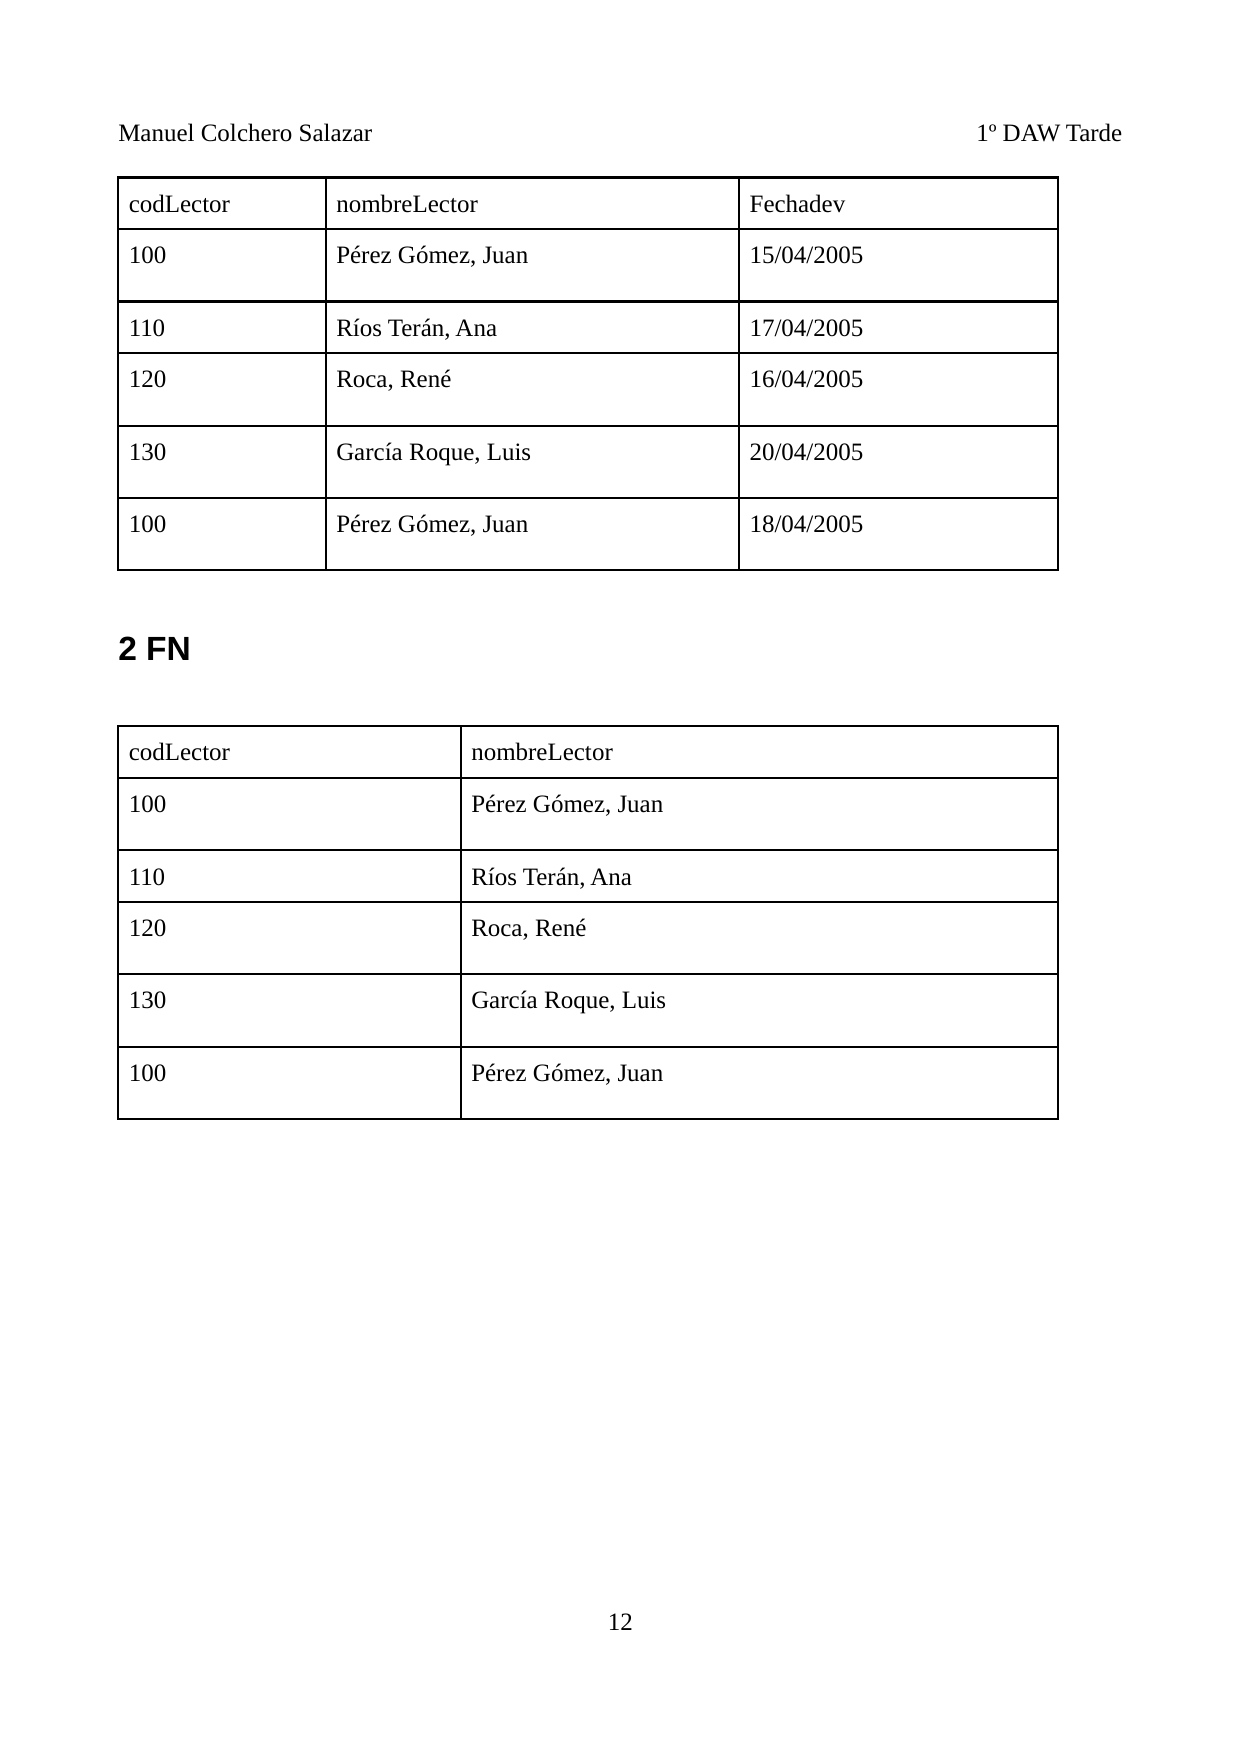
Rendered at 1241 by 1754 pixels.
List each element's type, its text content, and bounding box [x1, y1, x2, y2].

table_cell 20/04/2005 [740, 427, 1057, 497]
table_cell 110 [119, 851, 460, 901]
table_header codLector [119, 179, 325, 228]
table_cell 100 [119, 779, 460, 849]
table_cell Pérez Gómez, Juan [327, 230, 738, 300]
table_cell García Roque, Luis [462, 975, 1057, 1046]
table_cell 120 [119, 903, 460, 973]
table_cell 130 [119, 975, 460, 1046]
table_cell Roca, René [327, 354, 738, 424]
table_cell Pérez Gómez, Juan [462, 1048, 1057, 1118]
subtitle 2 FN [118, 629, 1122, 667]
table_cell 15/04/2005 [740, 230, 1057, 300]
table_cell Pérez Gómez, Juan [327, 499, 738, 569]
table_cell Pérez Gómez, Juan [462, 779, 1057, 849]
table_cell 120 [119, 354, 325, 424]
table_cell 16/04/2005 [740, 354, 1057, 424]
table_header Fechadev [740, 179, 1057, 228]
table_header nombreLector [327, 179, 738, 228]
table_cell García Roque, Luis [327, 427, 738, 497]
table_cell 110 [119, 303, 325, 352]
table_cell Ríos Terán, Ana [462, 851, 1057, 901]
table_cell Ríos Terán, Ana [327, 303, 738, 352]
table_cell 100 [119, 230, 325, 300]
table_cell Roca, René [462, 903, 1057, 973]
table_header nombreLector [462, 727, 1057, 777]
table_cell 100 [119, 499, 325, 569]
table_cell 17/04/2005 [740, 303, 1057, 352]
table_cell 18/04/2005 [740, 499, 1057, 569]
table_cell 130 [119, 427, 325, 497]
table_header codLector [119, 727, 460, 777]
table_cell 100 [119, 1048, 460, 1118]
